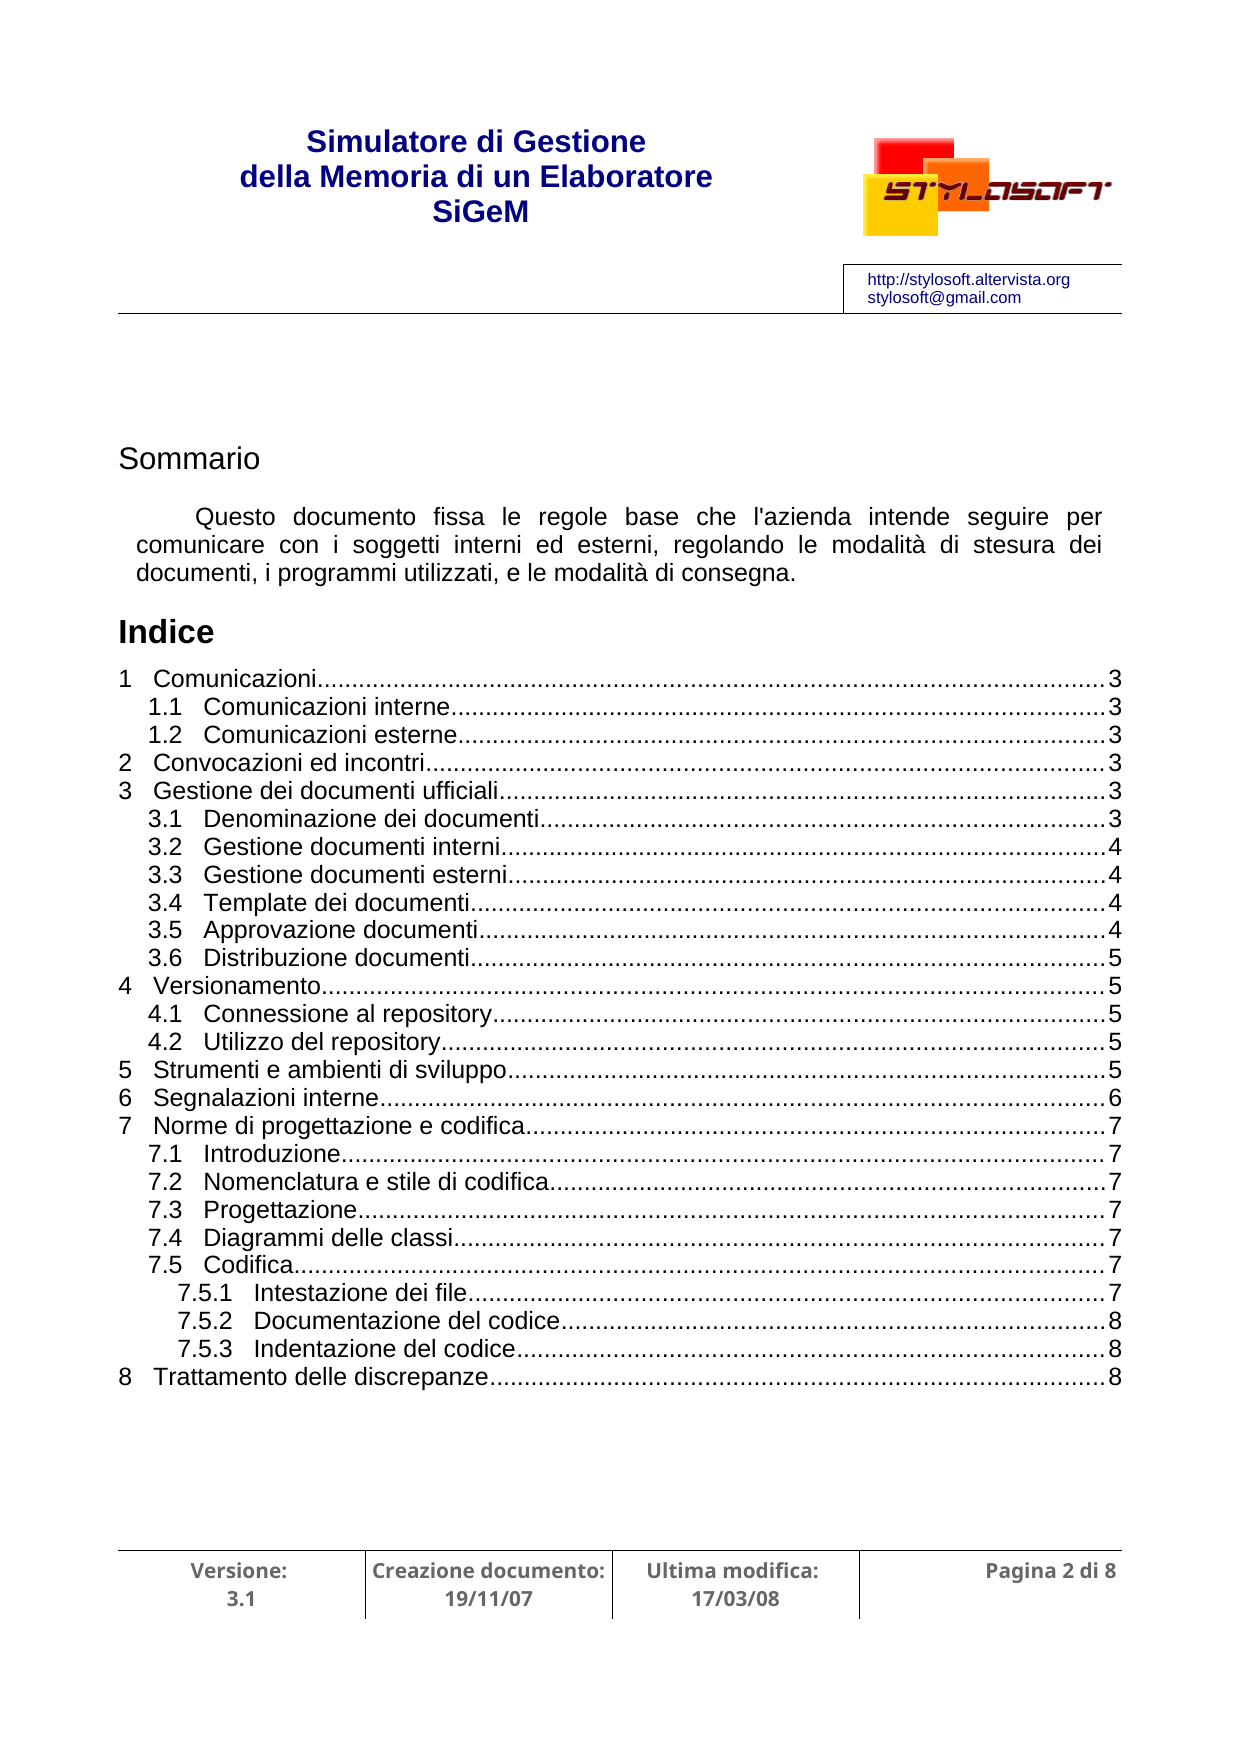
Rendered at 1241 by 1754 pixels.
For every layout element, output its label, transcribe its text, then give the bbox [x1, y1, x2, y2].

text 5 Strumenti e ambienti di sviluppo 5 [118, 1056, 1122, 1084]
text 2 Convocazioni ed incontri 3 [118, 749, 1122, 777]
text 1 Comunicazioni 3 [118, 665, 1122, 693]
text 3.1 Denominazione dei documenti 3 [148, 804, 1122, 832]
picture [848, 123, 1117, 247]
text 1.1 Comunicazioni interne 3 [148, 693, 1122, 721]
text 7.2 Nomenclatura e stile di codifica 7 [148, 1167, 1122, 1195]
text 3.5 Approvazione documenti 4 [148, 916, 1122, 944]
text Questo documento fissa le regole base che l'azienda intende seguire per comunicare con i soggetti interni ed esterni, regolando le modalità di stesura dei documenti, i programmi utilizzati, e le modalità di consegna. [136, 503, 1104, 586]
text 3.6 Distribuzione documenti 5 [148, 944, 1122, 972]
subtitle Sommario [118, 441, 1122, 476]
text 7.1 Introduzione 7 [148, 1139, 1122, 1167]
text 3.4 Template dei documenti 4 [148, 888, 1122, 916]
text 4.2 Utilizzo del repository 5 [148, 1028, 1122, 1056]
text 7.5 Codifica 7 [148, 1251, 1122, 1279]
subtitle Indice [118, 613, 1122, 650]
text 3.2 Gestione documenti interni 4 [148, 832, 1122, 860]
text 7.5.1 Intestazione dei file 7 [177, 1279, 1122, 1307]
text 3 Gestione dei documenti ufficiali 3 [118, 777, 1122, 804]
text 4.1 Connessione al repository 5 [148, 1000, 1122, 1028]
text 1.2 Comunicazioni esterne 3 [148, 721, 1122, 749]
text 8 Trattamento delle discrepanze 8 [118, 1363, 1122, 1391]
text 7.3 Progettazione 7 [148, 1195, 1122, 1223]
text 7.4 Diagrammi delle classi 7 [148, 1223, 1122, 1251]
text 3.3 Gestione documenti esterni 4 [148, 860, 1122, 888]
text 7.5.2 Documentazione del codice 8 [177, 1307, 1122, 1335]
text 7.5.3 Indentazione del codice 8 [177, 1335, 1122, 1363]
text 6 Segnalazioni interne 6 [118, 1084, 1122, 1112]
text 7 Norme di progettazione e codifica 7 [118, 1112, 1122, 1139]
text 4 Versionamento 5 [118, 972, 1122, 1000]
